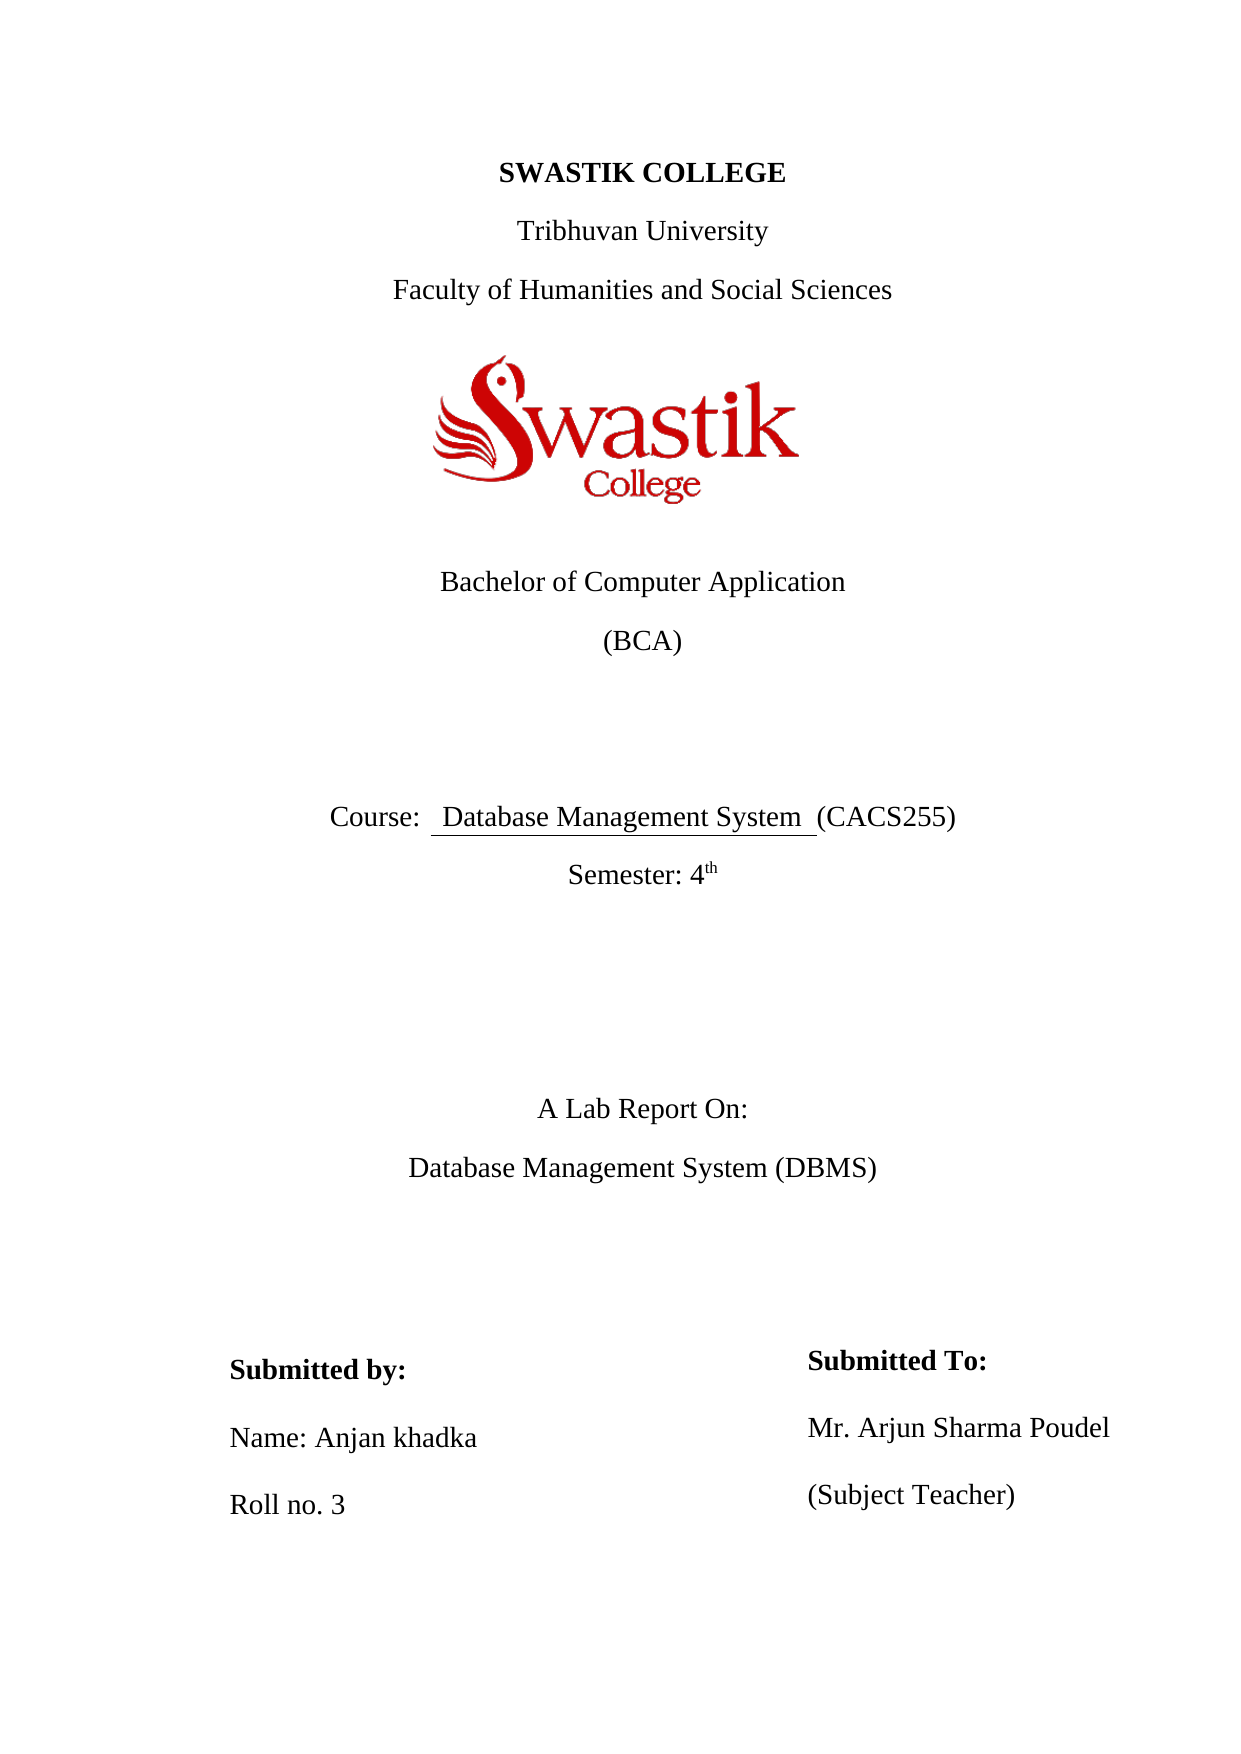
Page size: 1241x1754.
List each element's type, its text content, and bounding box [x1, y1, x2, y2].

text (BCA) [82, 623, 1203, 657]
text Bachelor of Computer Application [82, 564, 1203, 598]
text Semester: 4th [82, 857, 1203, 891]
text Tribhuvan University [82, 213, 1203, 247]
picture [431, 352, 800, 507]
text SWASTIK COLLEGE [82, 155, 1203, 188]
text A Lab Report On: [82, 1091, 1203, 1125]
text Course: Database Management System (CACS255) [82, 799, 1203, 832]
text Faculty of Humanities and Social Sciences [82, 272, 1203, 305]
text Database Management System (DBMS) [82, 1150, 1203, 1183]
